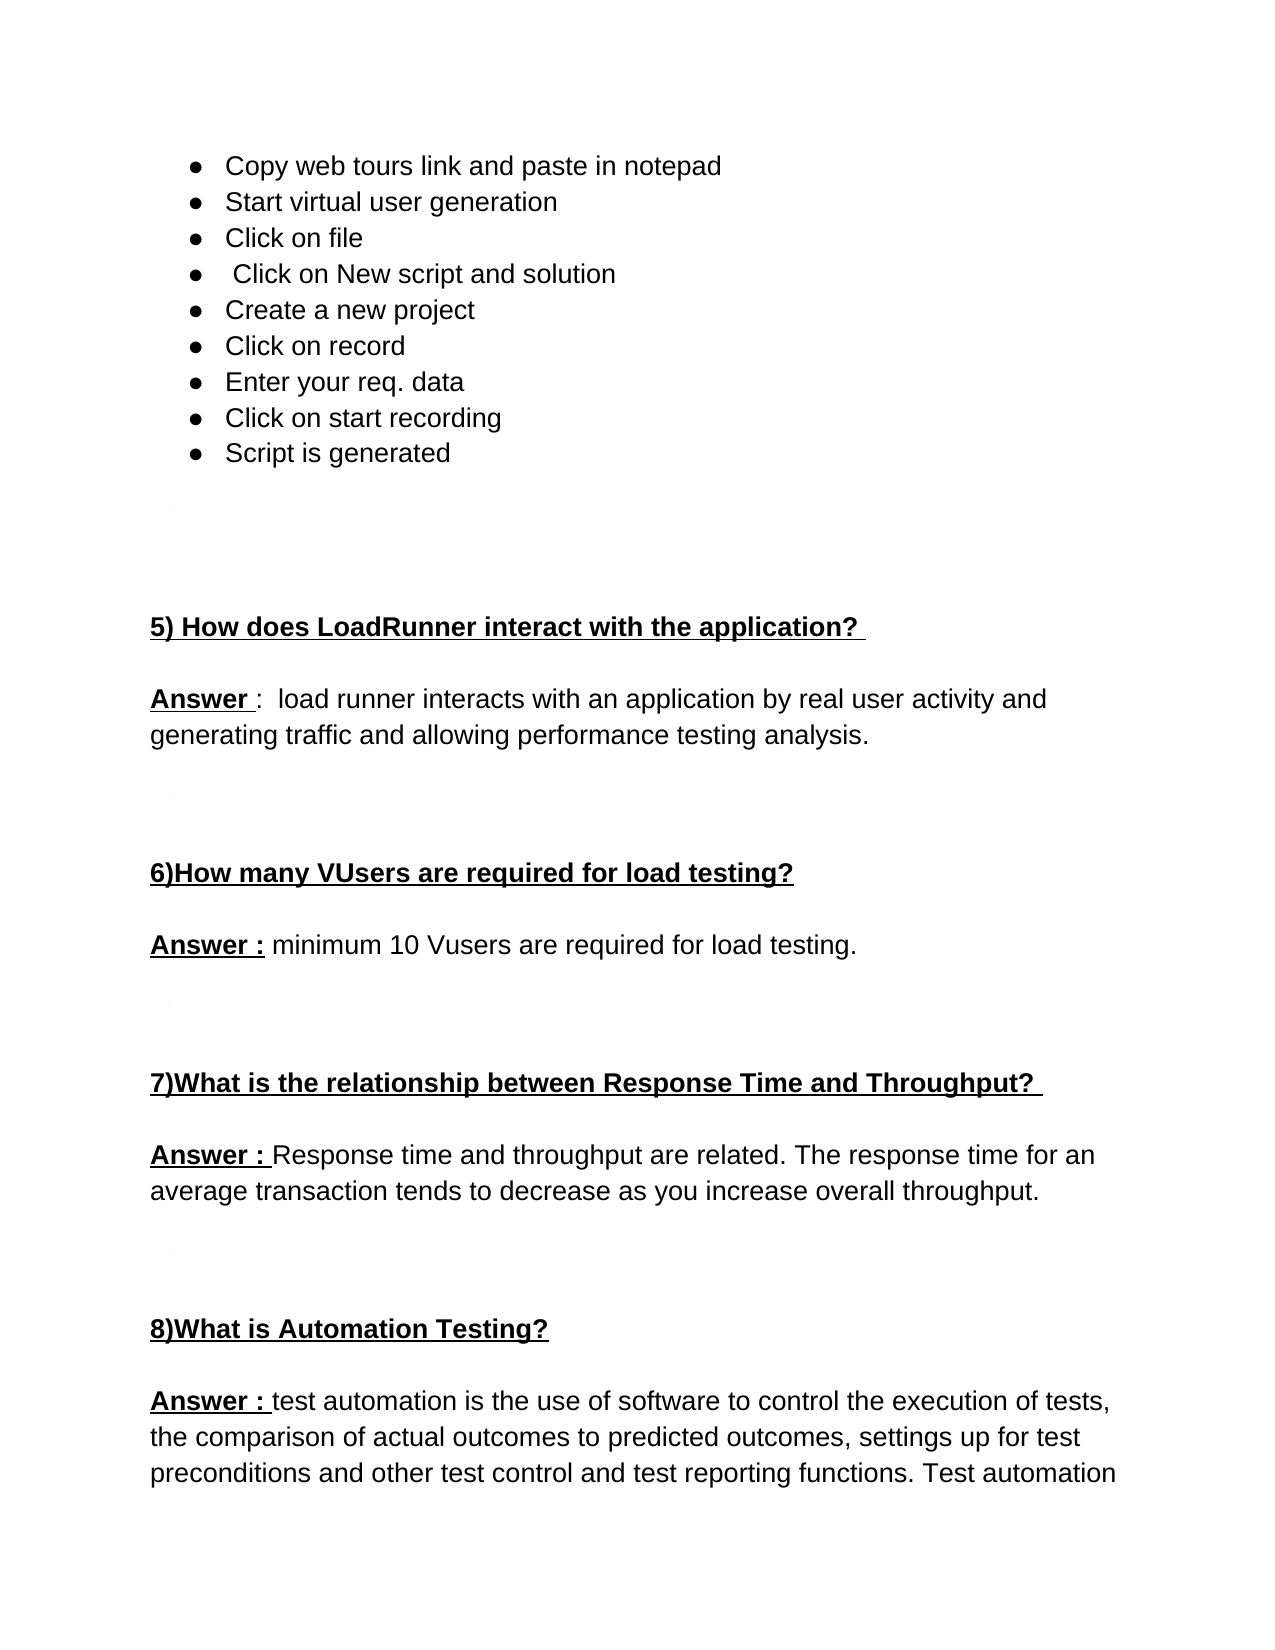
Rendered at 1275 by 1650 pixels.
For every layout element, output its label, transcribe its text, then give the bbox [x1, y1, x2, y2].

list Create a new project [187, 294, 1125, 325]
text 5) How does LoadRunner interact with the application? [150, 611, 1125, 643]
text Answer : minimum 10 Vusers are required for load testing. [150, 929, 1125, 960]
list Enter your req. data [187, 366, 1125, 397]
list Click on start recording [187, 402, 1125, 433]
text 7)What is the relationship between Response Time and Throughput? [150, 1067, 1125, 1098]
text 8)What is Automation Testing? [150, 1313, 1125, 1344]
list Script is generated [187, 437, 1125, 469]
text Answer : load runner interacts with an application by real user activity and generating traffic and allowing performance testing analysis. [150, 683, 1125, 751]
list Copy web tours link and paste in notepad [187, 150, 1125, 181]
text Answer : test automation is the use of software to control the execution of tests, the comparison of actual outcomes to predicted outcomes, settings up for test preconditions and other test control and test reporting functions. Test automation [150, 1385, 1125, 1488]
list Start virtual user generation [187, 186, 1125, 217]
list Click on record [187, 330, 1125, 361]
text 6)How many VUsers are required for load testing? [150, 857, 1125, 888]
list Click on file [187, 222, 1125, 253]
list Click on New script and solution [187, 258, 1125, 289]
text Answer : Response time and throughput are related. The response time for an average transaction tends to decrease as you increase overall throughput. [150, 1139, 1125, 1206]
